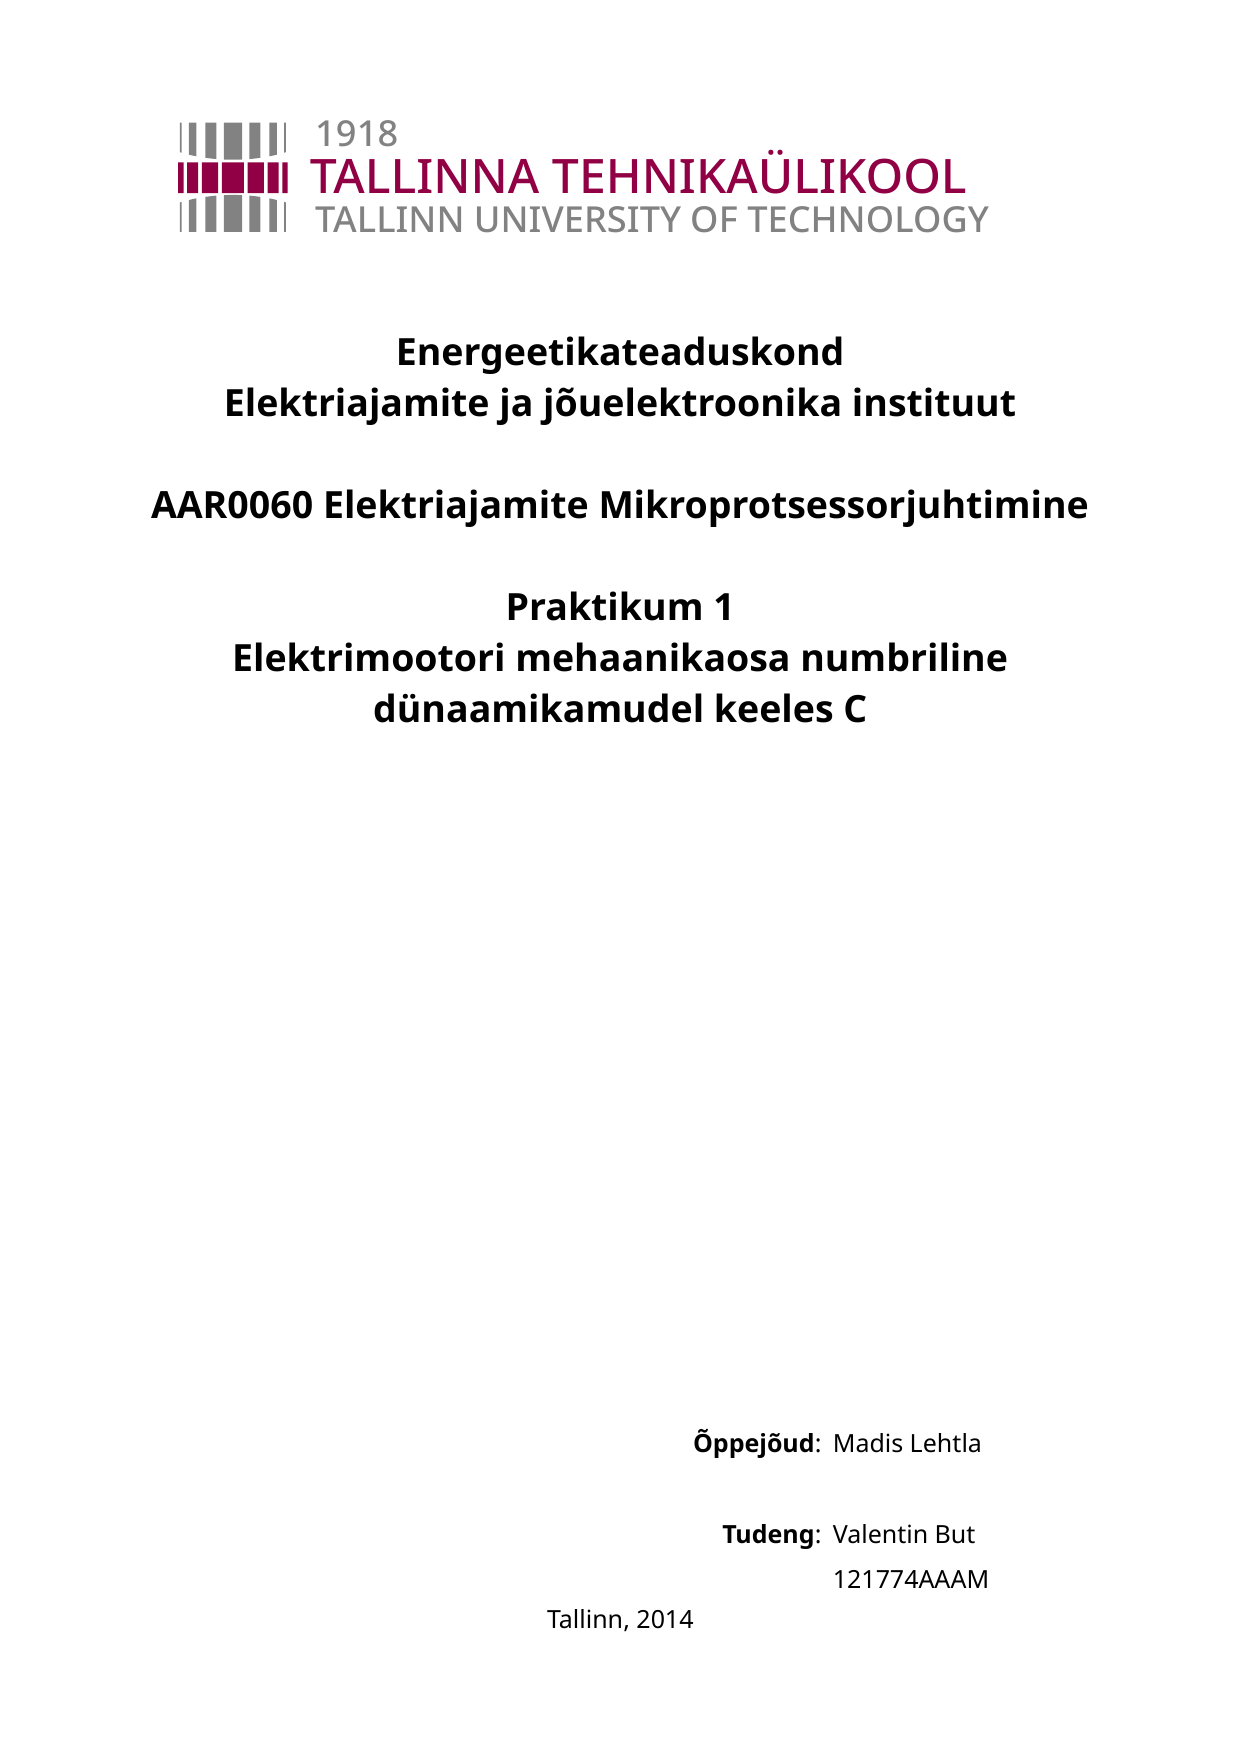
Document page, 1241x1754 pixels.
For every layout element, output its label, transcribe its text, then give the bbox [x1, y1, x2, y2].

title Energeetikateaduskond [118, 325, 1122, 376]
title AAR0060 Elektriajamite Mikroprotsessorjuhtimine [118, 478, 1122, 529]
title Elektrimootori mehaanikaosa numbriline dünaamikamudel keeles C [118, 631, 1122, 733]
title Elektriajamite ja jõuelektroonika instituut [118, 376, 1122, 427]
title Praktikum 1 [118, 580, 1122, 631]
